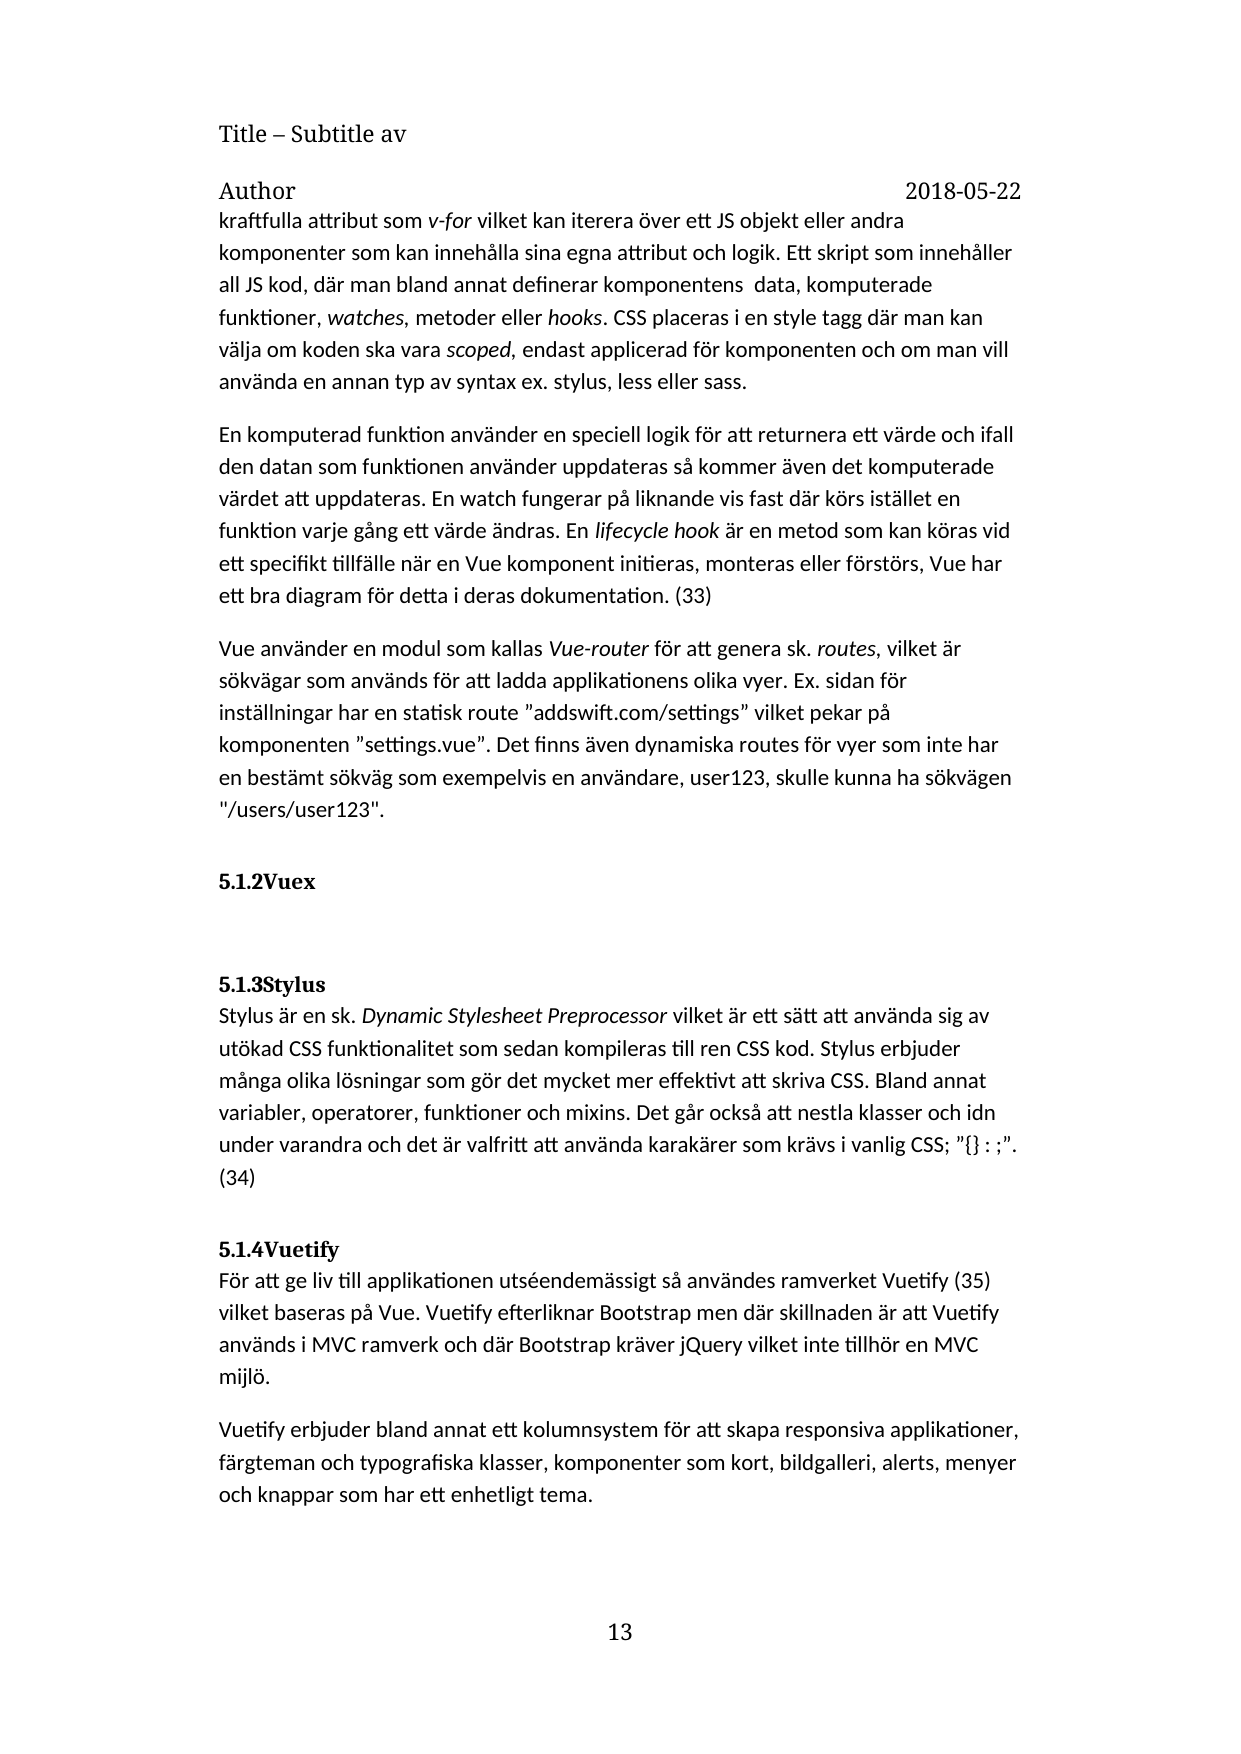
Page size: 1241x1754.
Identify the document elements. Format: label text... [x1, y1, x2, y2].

text För att ge liv till applikationen utséendemässigt så användes ramverket Vuetify (35) vilket baseras på Vue. Vuetify efterliknar Bootstrap men där skillnaden är att Vuetify används i MVC ramverk och där Bootstrap kräver jQuery vilket inte tillhör en MVC mijlö. [218, 1266, 1022, 1391]
text Stylus är en sk. Dynamic Stylesheet Preprocessor vilket är ett sätt att använda sig av utökad CSS funktionalitet som sedan kompileras till ren CSS kod. Stylus erbjuder många olika lösningar som gör det mycket mer effektivt att skriva CSS. Bland annat variabler, operatorer, funktioner och mixins. Det går också att nestla klasser och idn under varandra och det är valfritt att använda karakärer som krävs i vanlig CSS; ”{} : ;”. (34) [218, 1002, 1022, 1191]
text Vuetify erbjuder bland annat ett kolumnsystem för att skapa responsiva applikationer, färgteman och typografiska klasser, komponenter som kort, bildgalleri, alerts, menyer och knappar som har ett enhetligt tema. [218, 1416, 1022, 1508]
text En komputerad funktion använder en speciell logik för att returnera ett värde och ifall den datan som funktionen använder uppdateras så kommer även det komputerade värdet att uppdateras. En watch fungerar på liknande vis fast där körs istället en funktion varje gång ett värde ändras. En lifecycle hook är en metod som kan köras vid ett specifikt tillfälle när en Vue komponent initieras, monteras eller förstörs, Vue har ett bra diagram för detta i deras dokumentation. (33) [218, 420, 1022, 609]
text Vue använder en modul som kallas Vue-router för att genera sk. routes, vilket är sökvägar som används för att ladda applikationens olika vyer. Ex. sidan för inställningar har en statisk route ”addswift.com/settings” vilket pekar på komponenten ”settings.vue”. Det finns även dynamiska routes för vyer som inte har en bestämt sökväg som exempelvis en användare, user123, skulle kunna ha sökvägen "/users/user123". [218, 634, 1022, 823]
subtitle Vuetify [218, 1236, 1022, 1263]
subtitle Vuex [218, 869, 1022, 895]
subtitle Stylus [218, 972, 1022, 998]
text kraftfulla attribut som v-for vilket kan iterera över ett JS objekt eller andra komponenter som kan innehålla sina egna attribut och logik. Ett skript som innehåller all JS kod, där man bland annat definerar komponentens data, komputerade funktioner, watches, metoder eller hooks. CSS placeras i en style tagg där man kan välja om koden ska vara scoped, endast applicerad för komponenten och om man vill använda en annan typ av syntax ex. stylus, less eller sass. [218, 206, 1022, 395]
